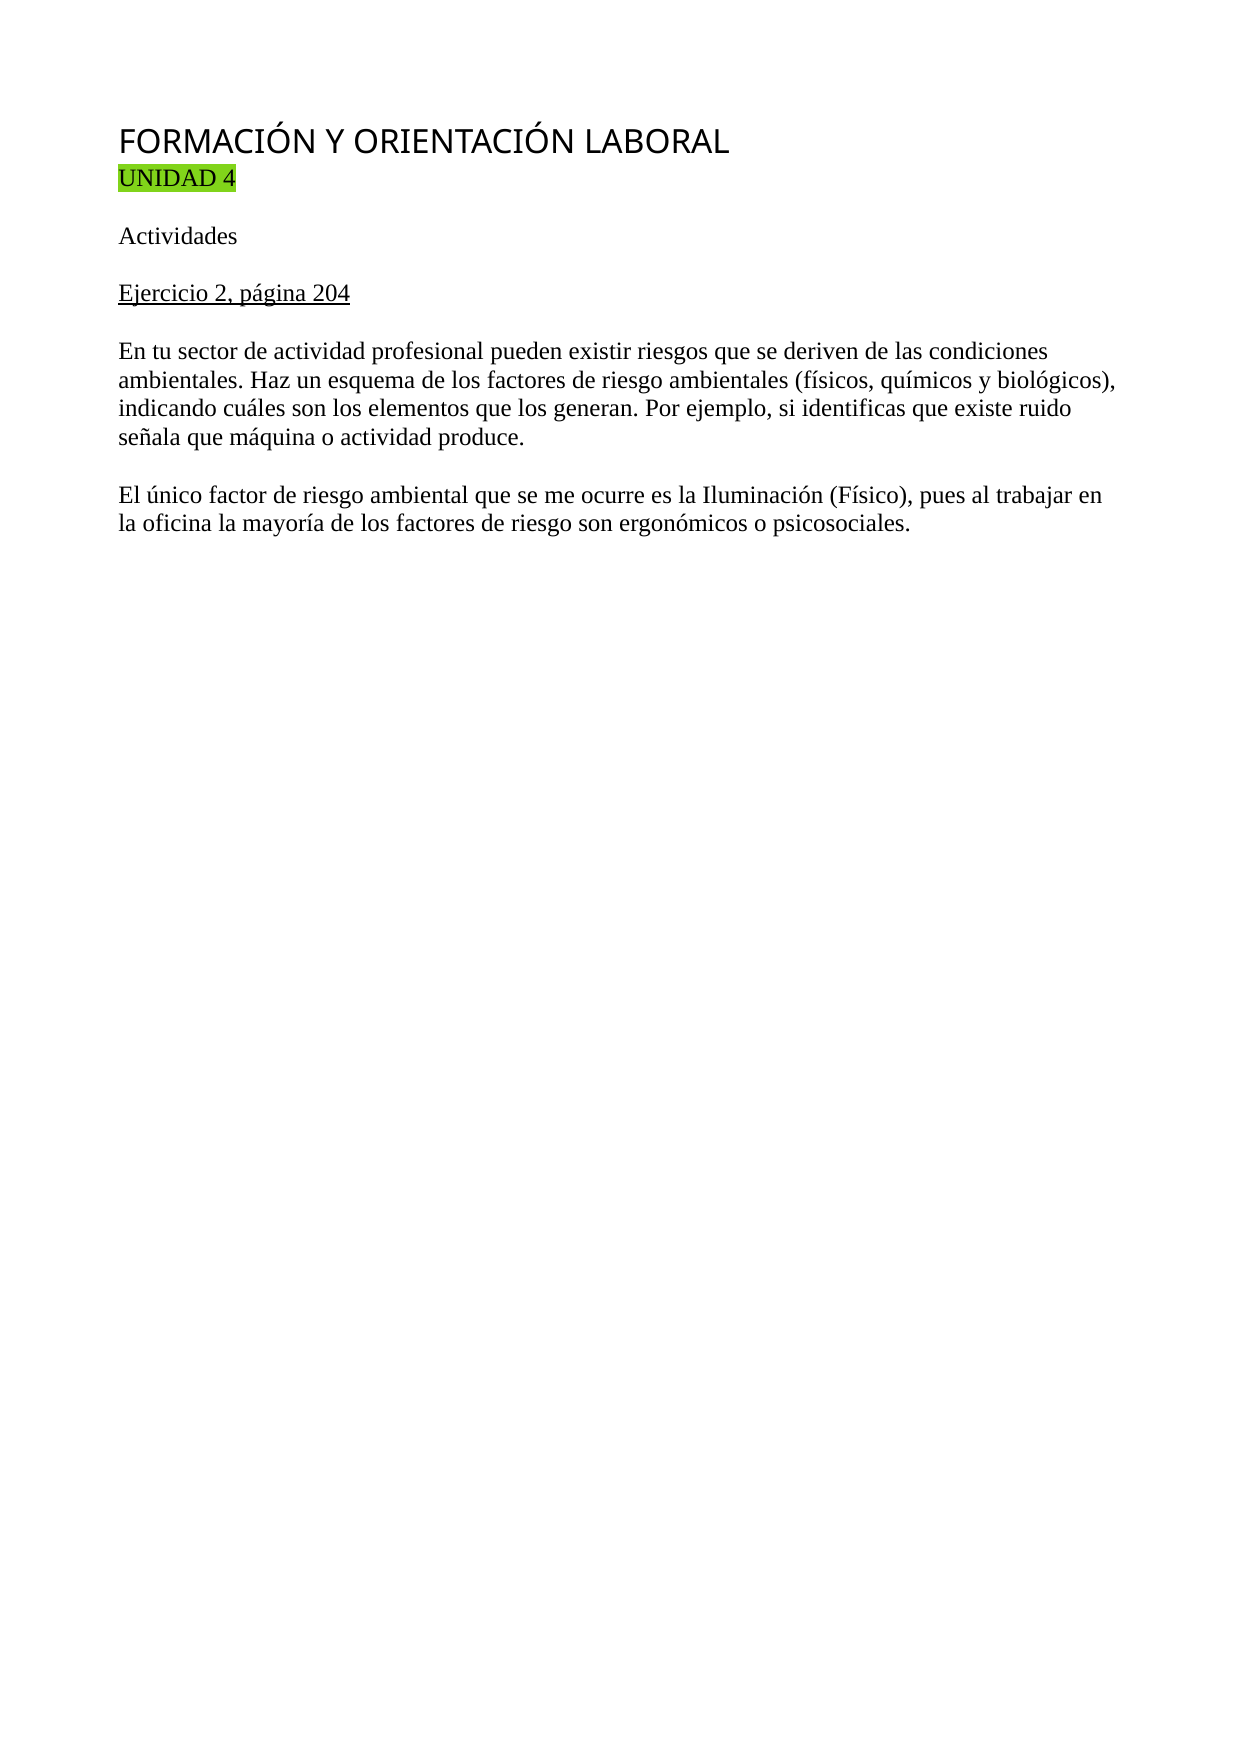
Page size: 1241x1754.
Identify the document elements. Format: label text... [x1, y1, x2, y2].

text indicando cuáles son los elementos que los generan. Por ejemplo, si identificas que existe ruido señala que máquina o actividad produce. [118, 393, 1122, 451]
text Actividades [118, 221, 1122, 250]
text El único factor de riesgo ambiental que se me ocurre es la Iluminación (Físico), pues al trabajar en la oficina la mayoría de los factores de riesgo son ergonómicos o psicosociales. [118, 480, 1122, 537]
text En tu sector de actividad profesional pueden existir riesgos que se deriven de las condiciones ambientales. Haz un esquema de los factores de riesgo ambientales (físicos, químicos y biológicos), [118, 336, 1122, 393]
text UNIDAD 4 [118, 163, 1122, 192]
text FORMACIÓN Y ORIENTACIÓN LABORAL [118, 118, 1122, 163]
text Ejercicio 2, página 204 [118, 278, 1122, 307]
